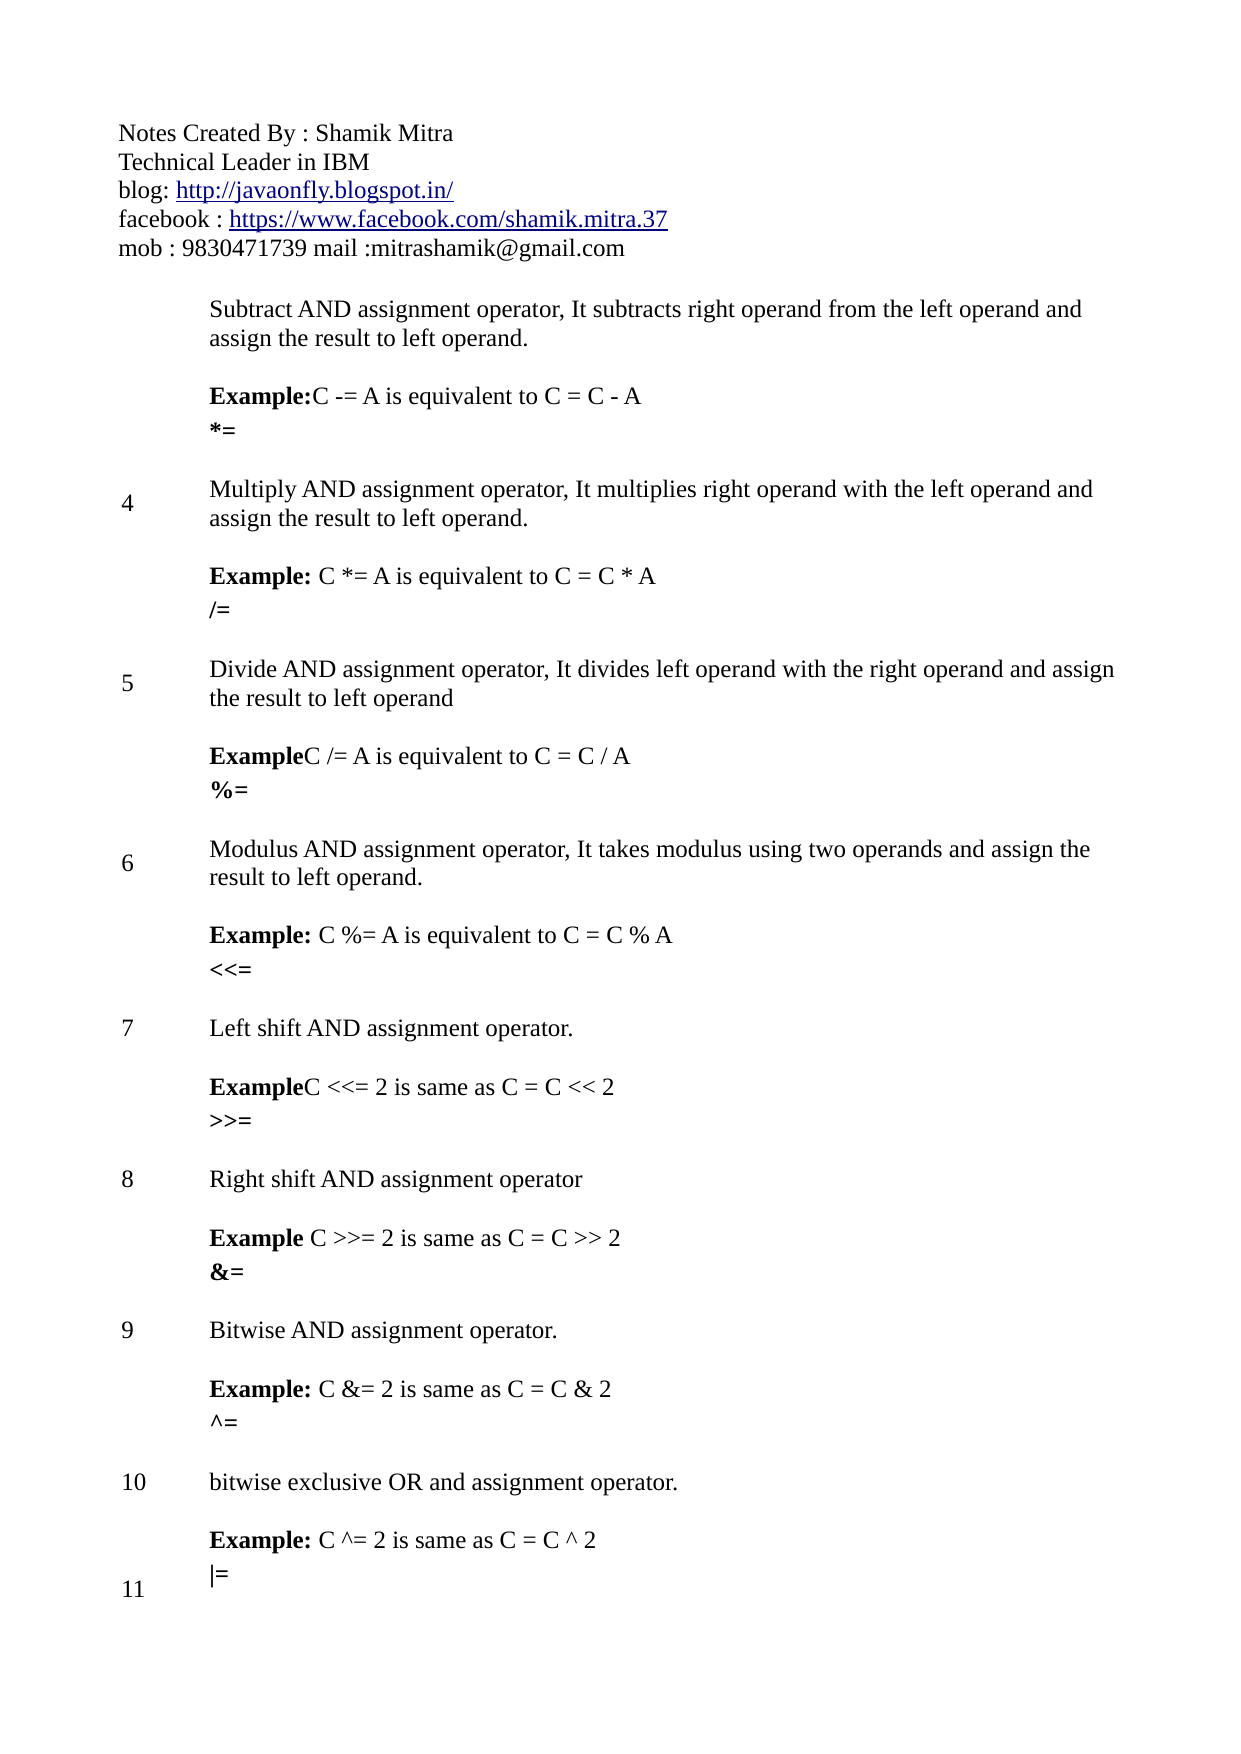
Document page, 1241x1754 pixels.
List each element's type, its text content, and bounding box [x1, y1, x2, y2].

table_cell 7 [118, 952, 206, 1103]
table_cell 5 [118, 593, 206, 772]
table_cell *= Multiply AND assignment operator, It multiplies right operand with the left operand and assign the result to left operand. Example: C *= A is equivalent to C = C * A [206, 413, 1122, 593]
table_cell 8 [118, 1103, 206, 1254]
table_cell 11 [118, 1556, 206, 1621]
table_cell >>= Right shift AND assignment operator Example C >>= 2 is same as C = C >> 2 [206, 1103, 1122, 1254]
table_cell %= Modulus AND assignment operator, It takes modulus using two operands and assign the result to left operand. Example: C %= A is equivalent to C = C % A [206, 773, 1122, 952]
table_cell 10 [118, 1405, 206, 1556]
table_cell 4 [118, 413, 206, 593]
table_cell [118, 291, 206, 413]
table_cell |= [206, 1556, 1122, 1621]
table_cell /= Divide AND assignment operator, It divides left operand with the right operand and assign the result to left operand ExampleC /= A is equivalent to C = C / A [206, 593, 1122, 772]
table_cell Subtract AND assignment operator, It subtracts right operand from the left operand and assign the result to left operand. Example:C -= A is equivalent to C = C - A [206, 291, 1122, 413]
table_cell <<= Left shift AND assignment operator. ExampleC <<= 2 is same as C = C << 2 [206, 952, 1122, 1103]
table_cell 9 [118, 1254, 206, 1405]
table_cell 6 [118, 773, 206, 952]
table_cell ^= bitwise exclusive OR and assignment operator. Example: C ^= 2 is same as C = C ^ 2 [206, 1405, 1122, 1556]
table_cell &= Bitwise AND assignment operator. Example: C &= 2 is same as C = C & 2 [206, 1254, 1122, 1405]
